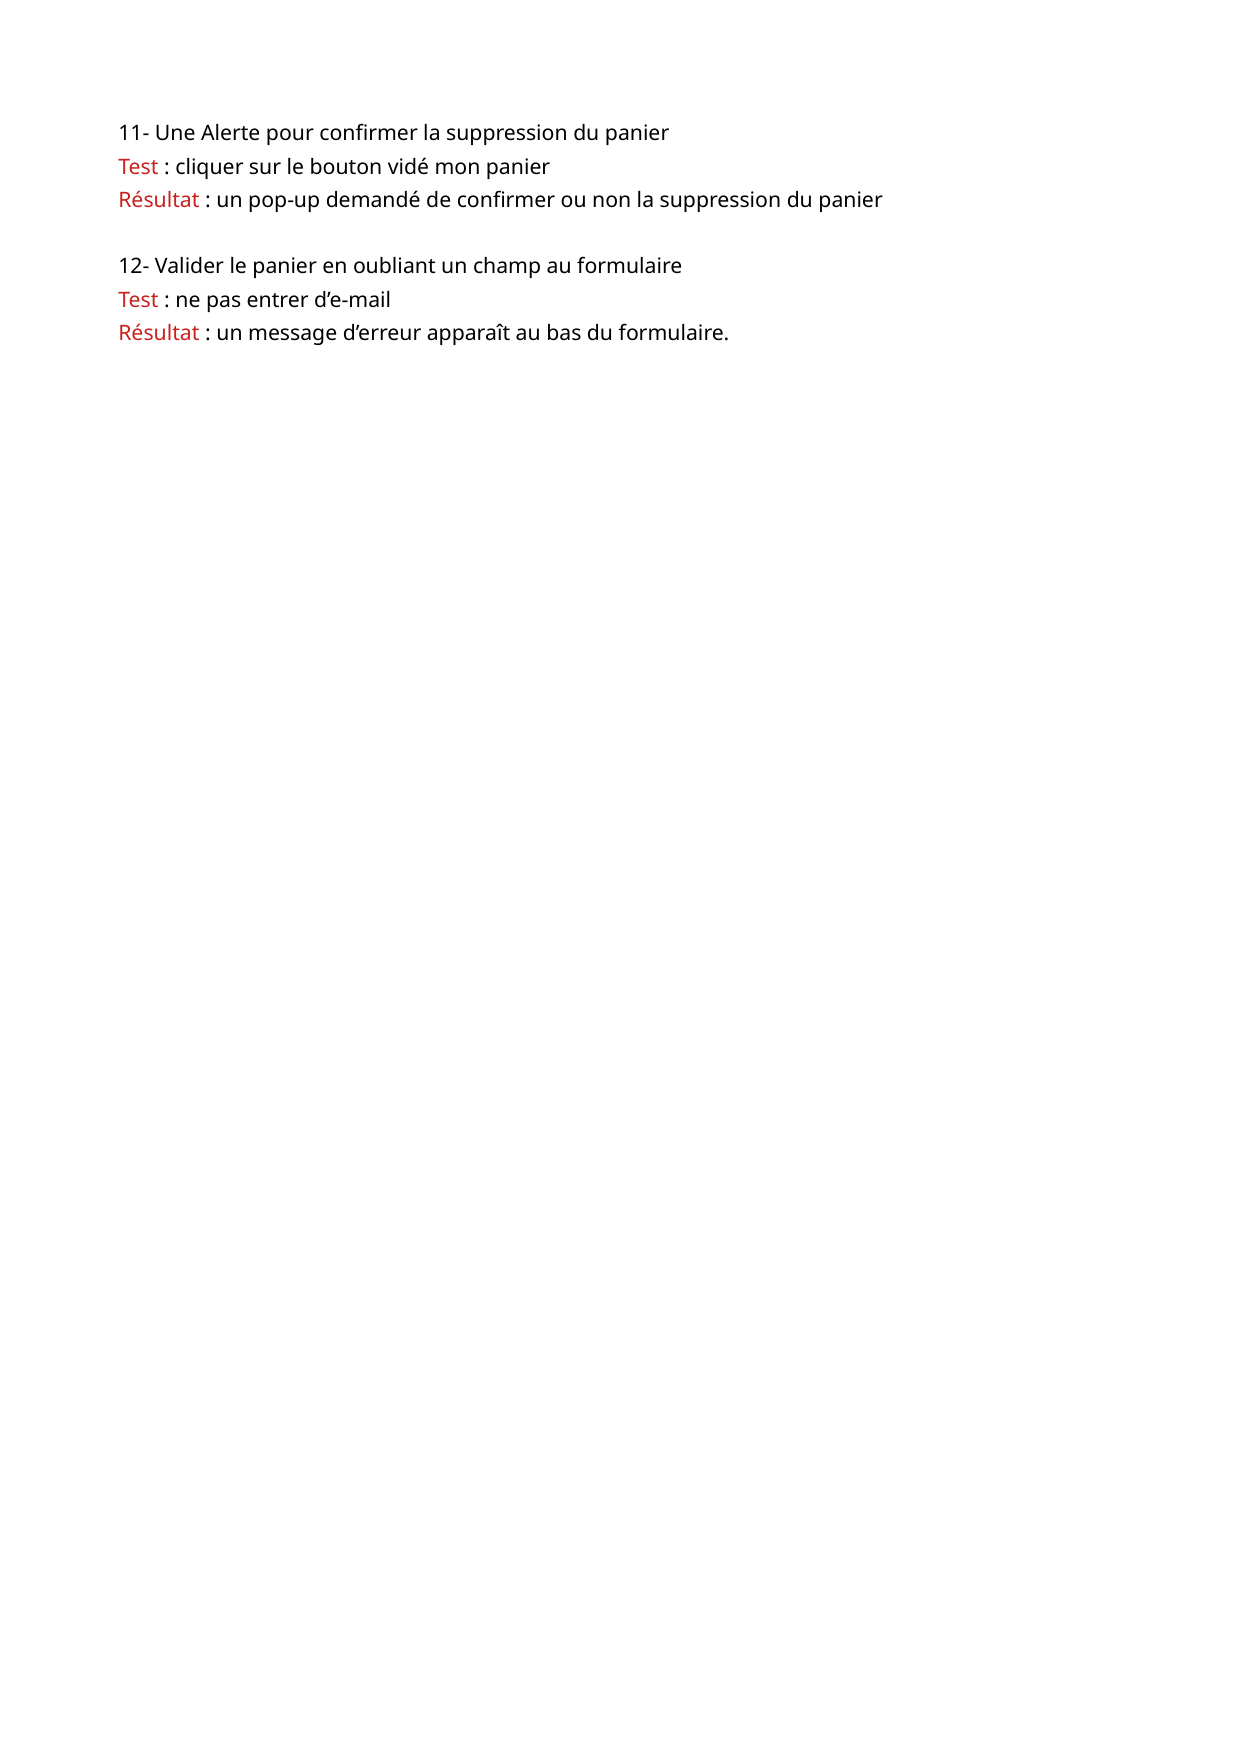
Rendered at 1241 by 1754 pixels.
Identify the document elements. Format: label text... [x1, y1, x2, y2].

text 11- Une Alerte pour confirmer la suppression du panier Test : cliquer sur le bouton vidé mon panier Résultat : un pop-up demandé de confirmer ou non la suppression du panier 12- Valider le panier en oubliant un champ au formulaire Test : ne pas entrer d’e-mail Résultat : un message d’erreur apparaît au bas du formulaire. [118, 118, 1122, 346]
